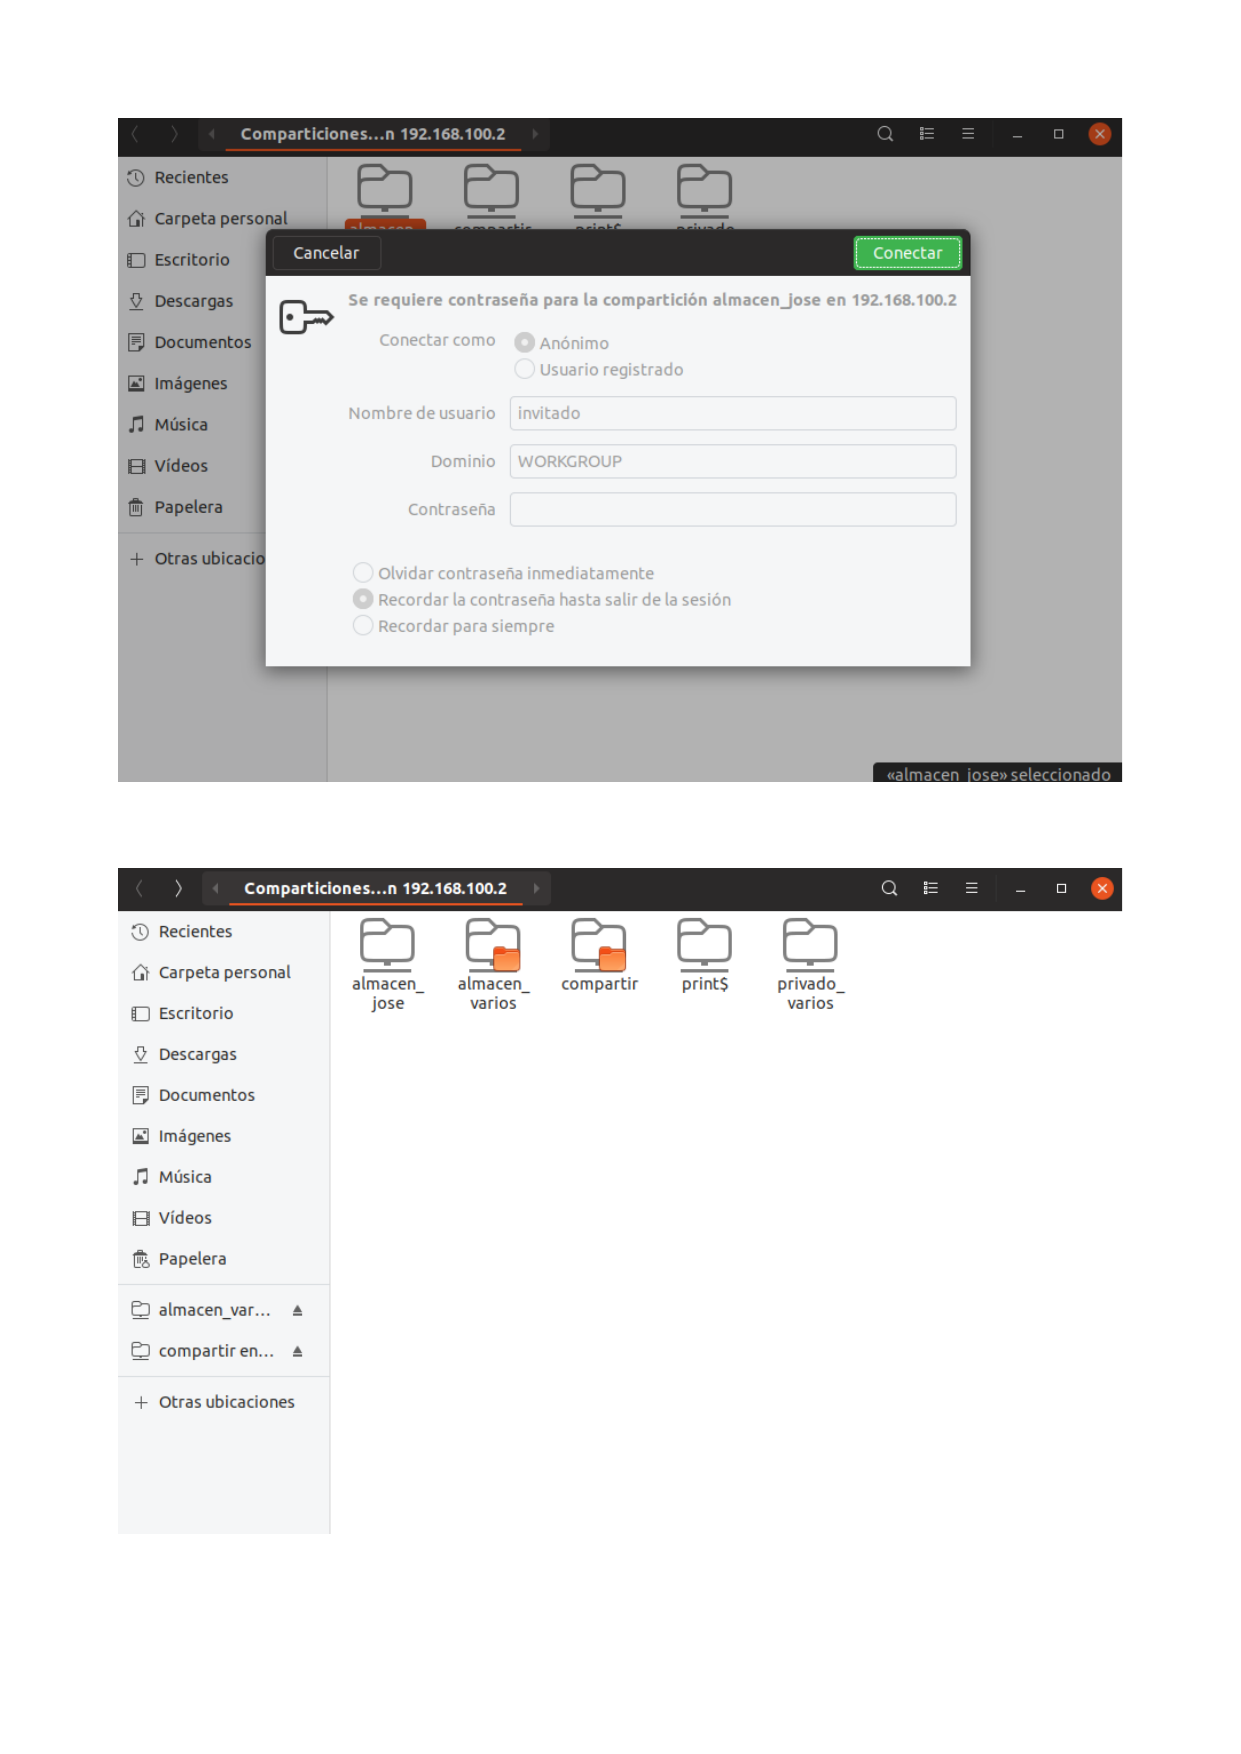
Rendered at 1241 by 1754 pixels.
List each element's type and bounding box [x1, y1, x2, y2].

picture [118, 118, 1123, 782]
picture [118, 868, 1123, 1534]
